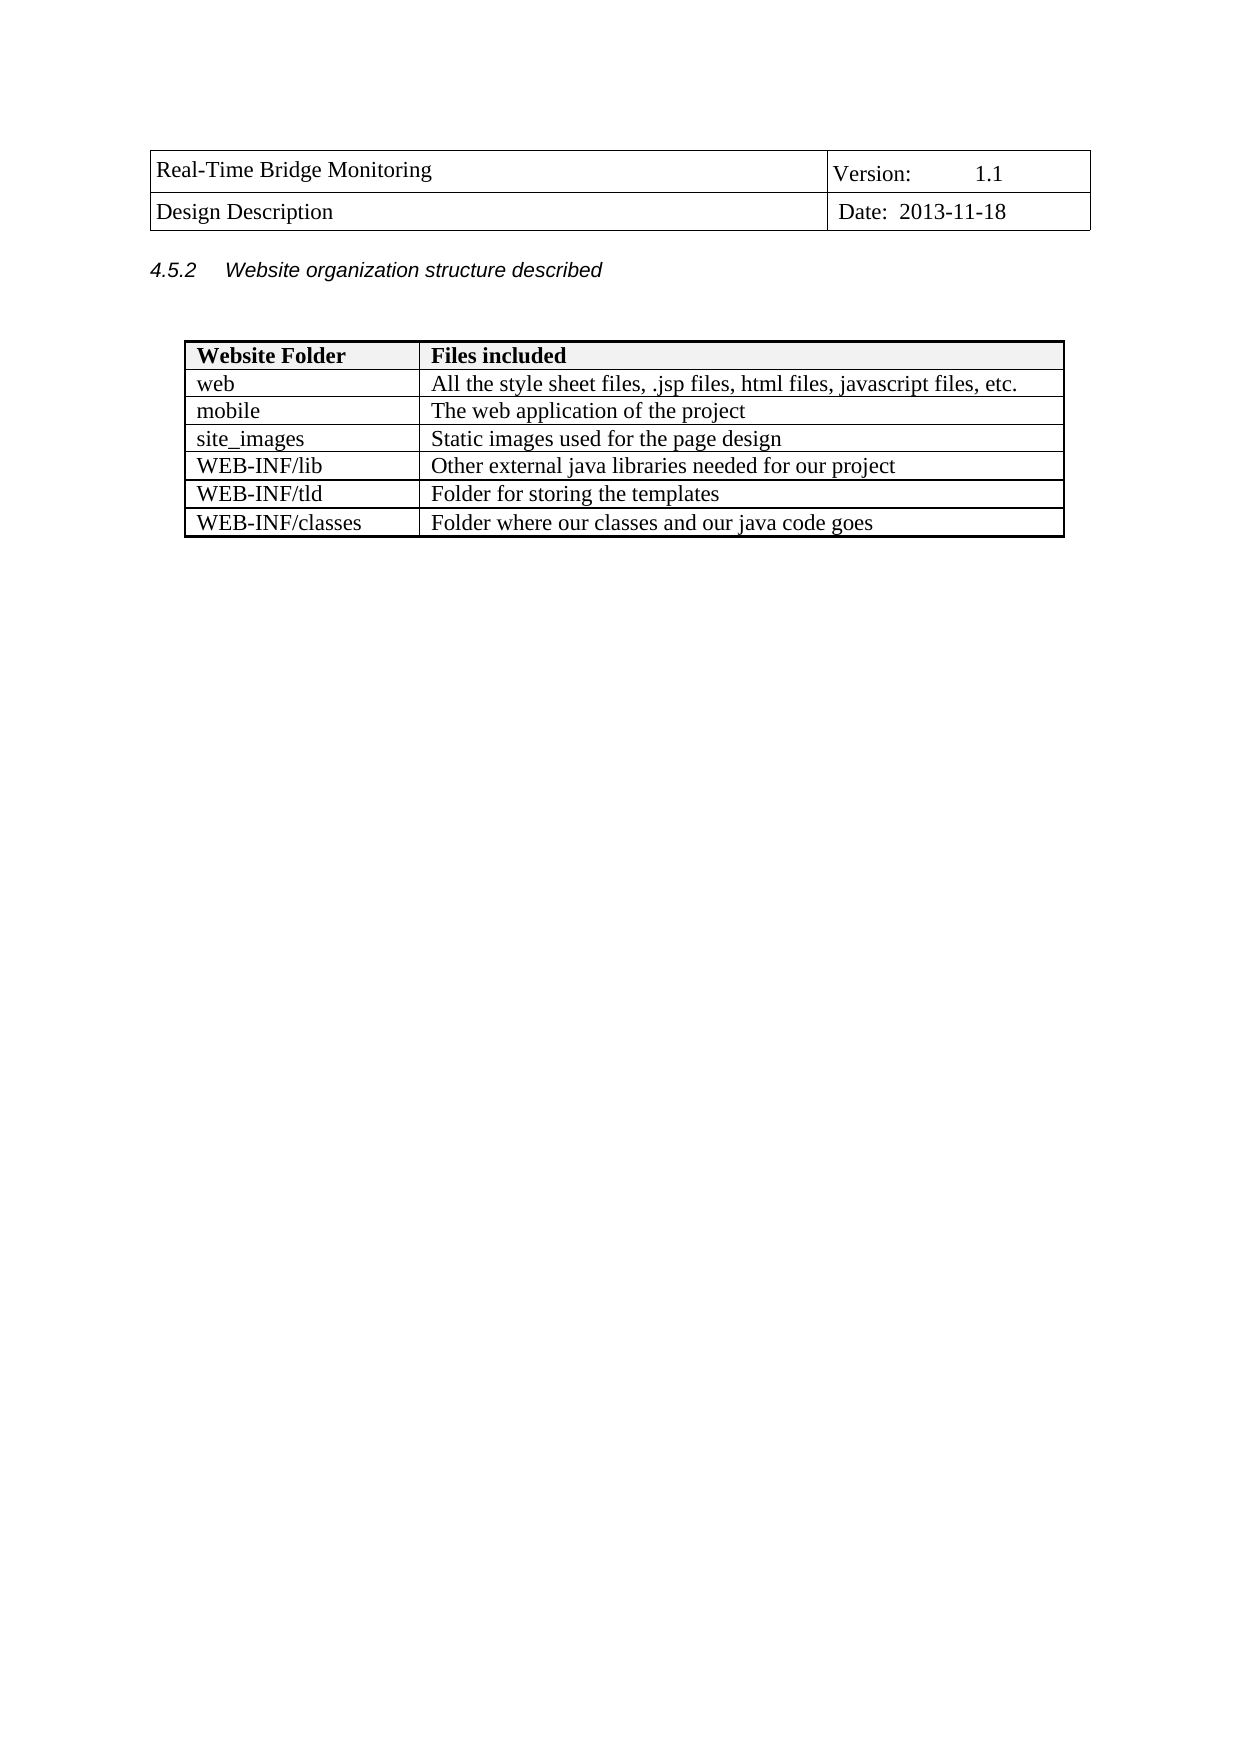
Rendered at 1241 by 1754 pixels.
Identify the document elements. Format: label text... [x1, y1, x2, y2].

table_cell WEB-INF/lib [186, 452, 419, 478]
table_cell web [186, 370, 419, 396]
table_cell Other external java libraries needed for our project [420, 452, 1063, 478]
table_cell WEB-INF/tld [186, 481, 419, 507]
table_cell Static images used for the page design [420, 425, 1063, 451]
table_cell The web application of the project [420, 397, 1063, 424]
subtitle Website organization structure described [150, 256, 1090, 281]
table_cell Folder for storing the templates [420, 481, 1063, 507]
table_cell site_images [186, 425, 419, 451]
table_cell mobile [186, 397, 419, 424]
table_cell All the style sheet files, .jsp files, html files, javascript files, etc. [420, 370, 1063, 396]
table_header Files included [420, 343, 1063, 369]
table_cell WEB-INF/classes [186, 509, 419, 535]
table_header Website Folder [186, 343, 419, 369]
table_cell Folder where our classes and our java code goes [420, 509, 1063, 535]
